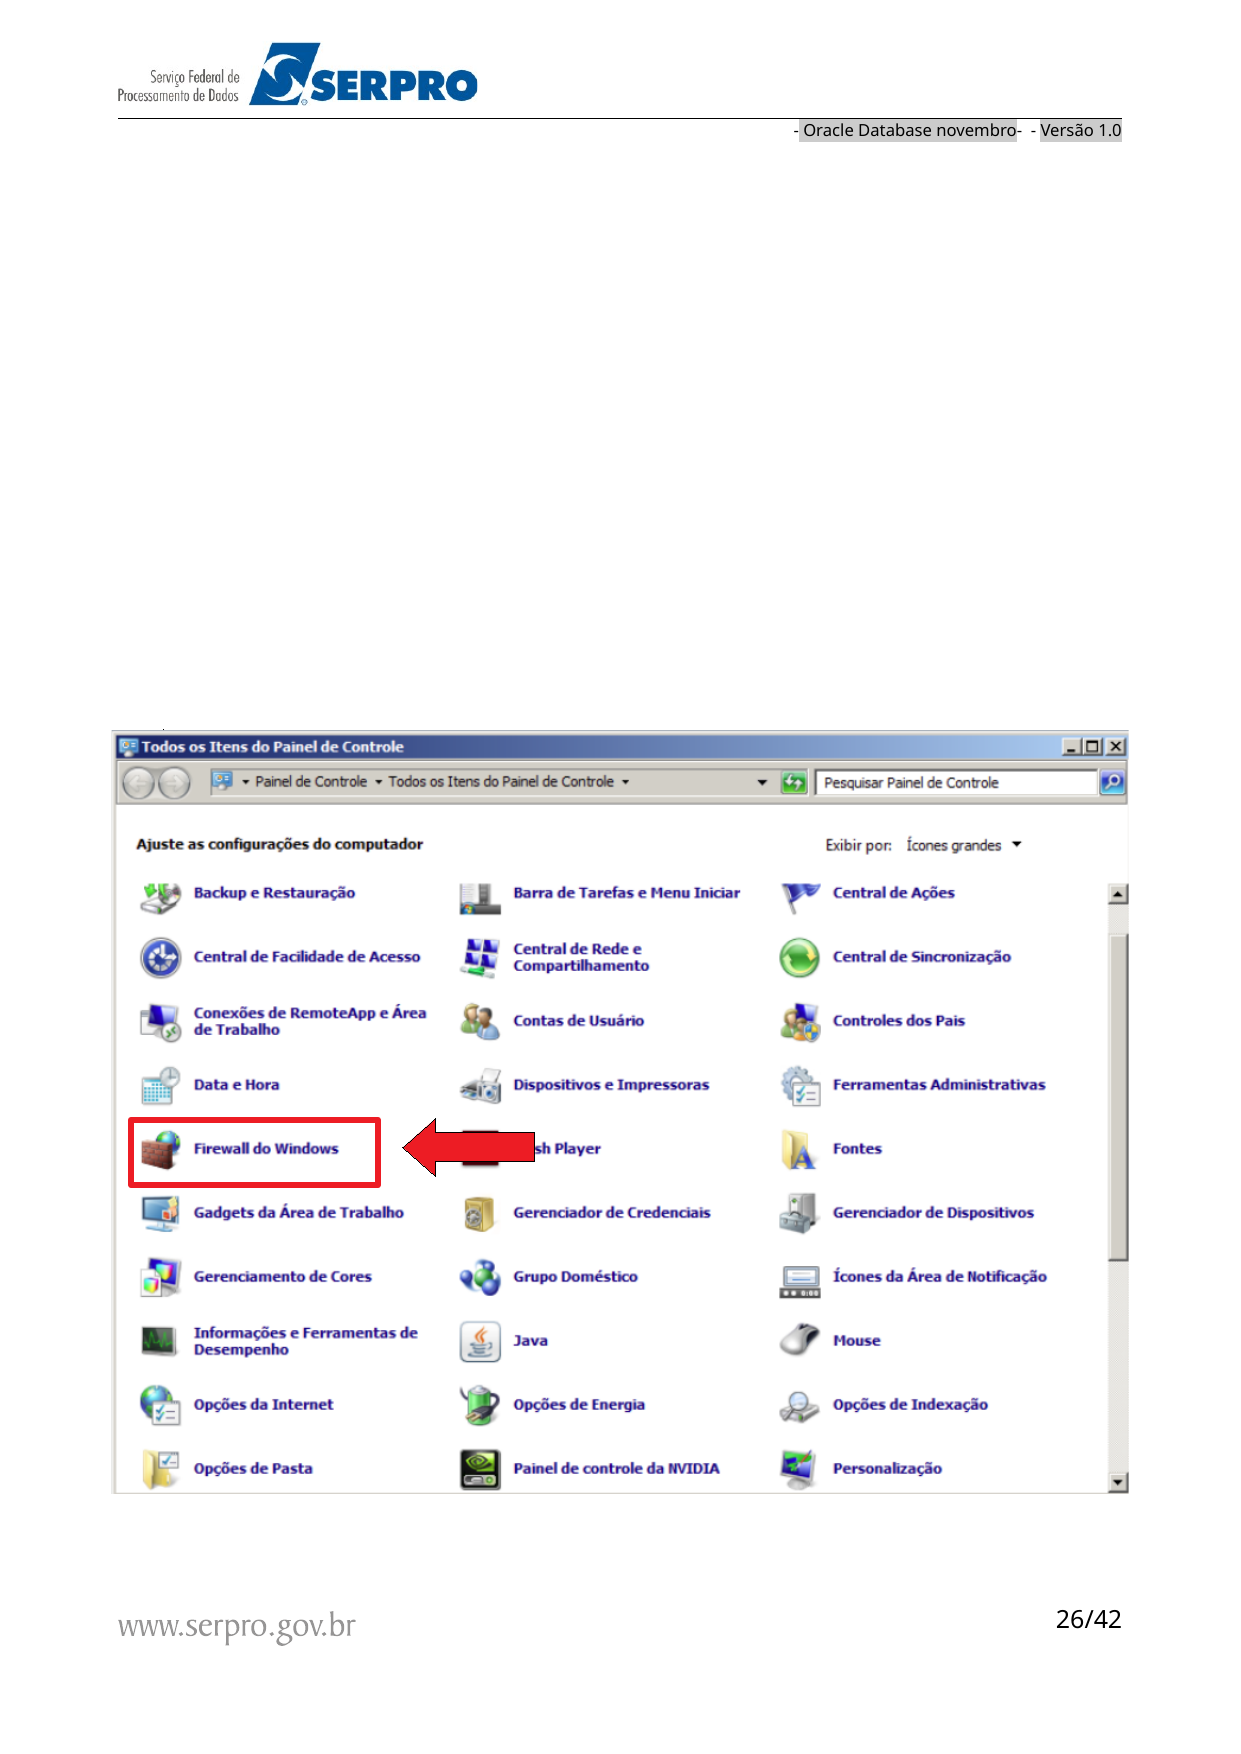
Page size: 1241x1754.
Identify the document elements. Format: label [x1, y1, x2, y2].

picture [111, 730, 1129, 1494]
picture [118, 41, 478, 106]
